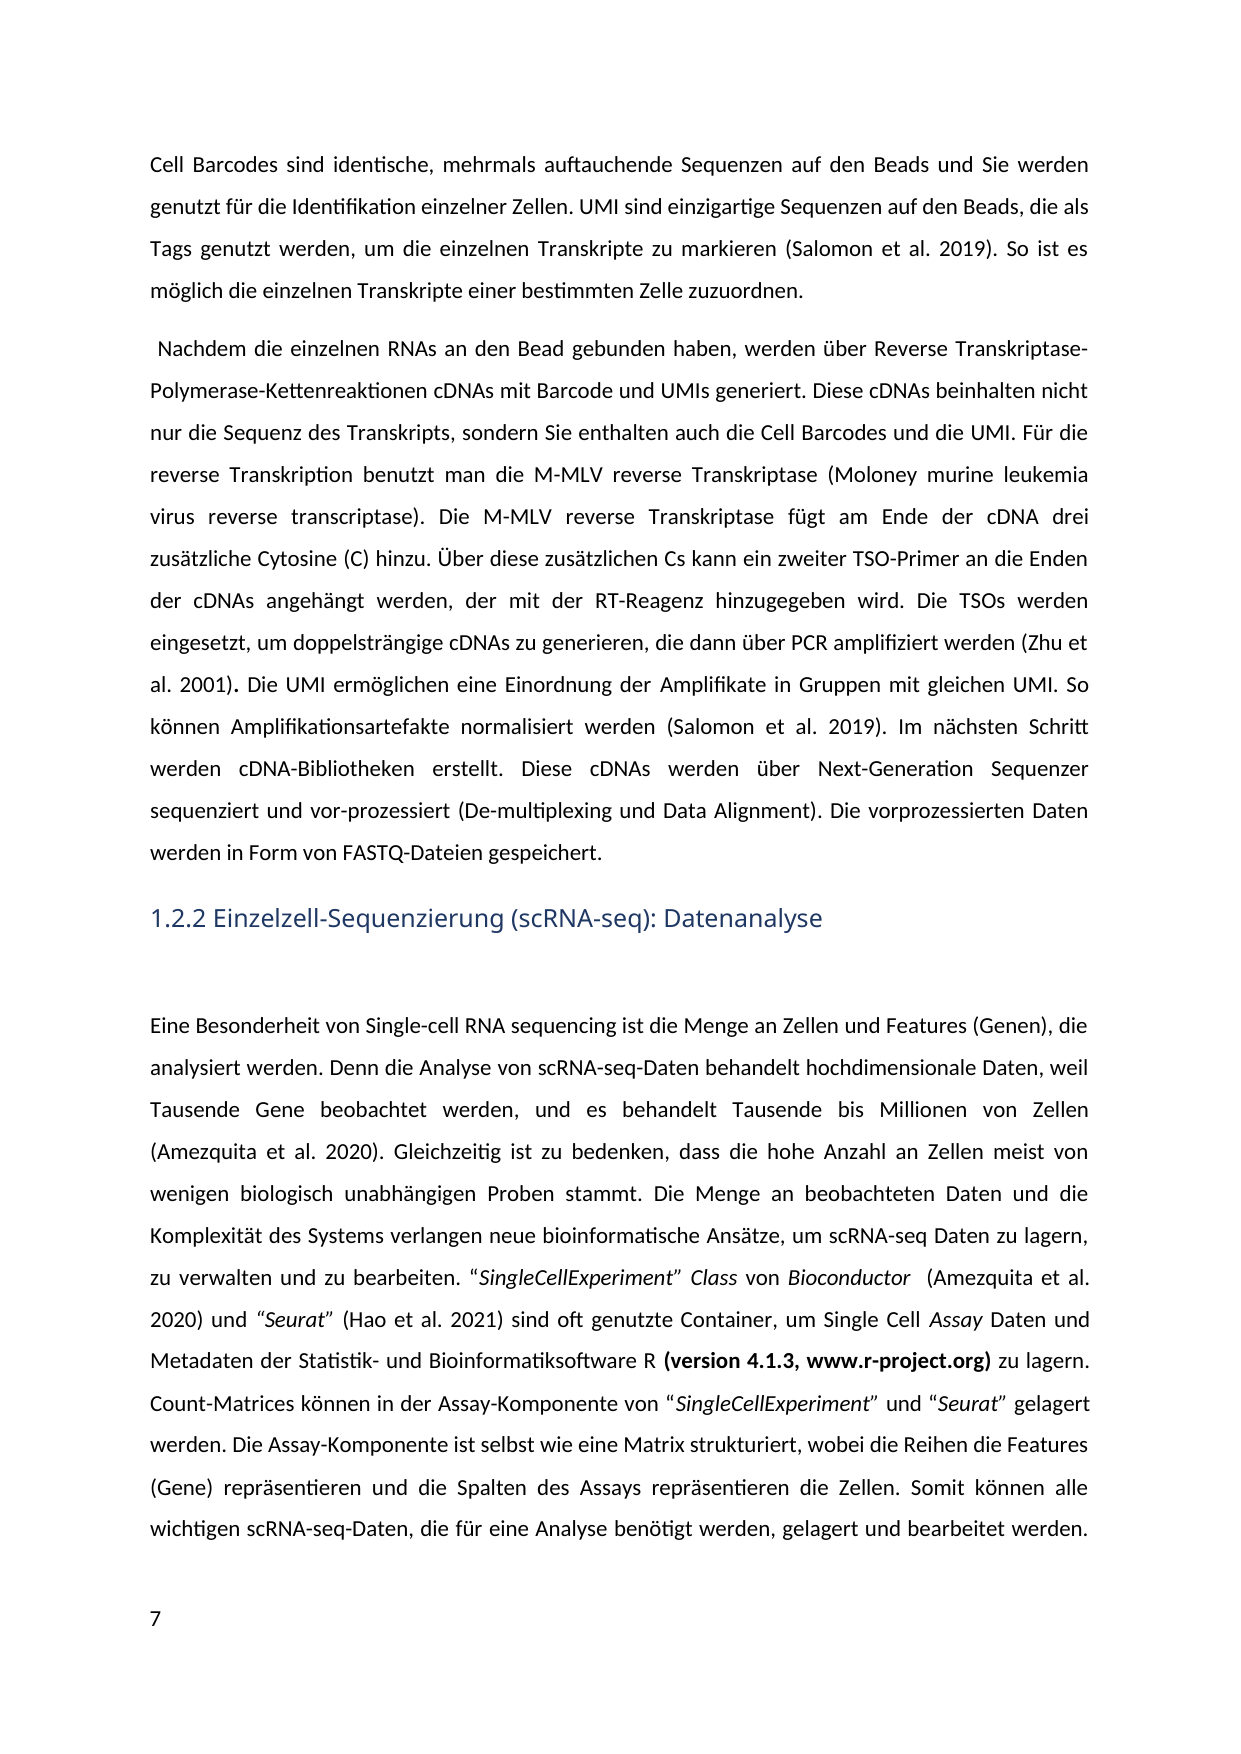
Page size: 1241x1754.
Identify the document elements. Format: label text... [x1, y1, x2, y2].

subtitle 1.2.2 Einzelzell-Sequenzierung (scRNA-seq): Datenanalyse [150, 901, 1090, 935]
text Cell Barcodes sind identische, mehrmals auftauchende Sequenzen auf den Beads und Sie werden genutzt für die Identifikation einzelner Zellen. UMI sind einzigartige Sequenzen auf den Beads, die als Tags genutzt werden, um die einzelnen Transkripte zu markieren (Salomon et al. 2019). So ist es möglich die einzelnen Transkripte einer bestimmten Zelle zuzuordnen. [150, 150, 1090, 304]
text Eine Besonderheit von Single-cell RNA sequencing ist die Menge an Zellen und Features (Genen), die analysiert werden. Denn die Analyse von scRNA-seq-Daten behandelt hochdimensionale Daten, weil Tausende Gene beobachtet werden, und es behandelt Tausende bis Millionen von Zellen (Amezquita et al. 2020). Gleichzeitig ist zu bedenken, dass die hohe Anzahl an Zellen meist von wenigen biologisch unabhängigen Proben stammt. Die Menge an beobachteten Daten und die Komplexität des Systems verlangen neue bioinformatische Ansätze, um scRNA-seq Daten zu lagern, zu verwalten und zu bearbeiten. “SingleCellExperiment” Class von Bioconductor (Amezquita et al. 2020) und “Seurat” (Hao et al. 2021) sind oft genutzte Container, um Single Cell Assay Daten und Metadaten der Statistik- und Bioinformatiksoftware R (version 4.1.3, www.r-project.org) zu lagern. Count-Matrices können in der Assay-Komponente von “SingleCellExperiment” und “Seurat” gelagert werden. Die Assay-Komponente ist selbst wie eine Matrix strukturiert, wobei die Reihen die Features (Gene) repräsentieren und die Spalten des Assays repräsentieren die Zellen. Somit können alle wichtigen scRNA-seq-Daten, die für eine Analyse benötigt werden, gelagert und bearbeitet werden. [150, 1011, 1090, 1543]
text Nachdem die einzelnen RNAs an den Bead gebunden haben, werden über Reverse Transkriptase-Polymerase-Kettenreaktionen cDNAs mit Barcode und UMIs generiert. Diese cDNAs beinhalten nicht nur die Sequenz des Transkripts, sondern Sie enthalten auch die Cell Barcodes und die UMI. Für die reverse Transkription benutzt man die M-MLV reverse Transkriptase (Moloney murine leukemia virus reverse transcriptase). Die M-MLV reverse Transkriptase fügt am Ende der cDNA drei zusätzliche Cytosine (C) hinzu. Über diese zusätzlichen Cs kann ein zweiter TSO-Primer an die Enden der cDNAs angehängt werden, der mit der RT-Reagenz hinzugegeben wird. Die TSOs werden eingesetzt, um doppelsträngige cDNAs zu generieren, die dann über PCR amplifiziert werden (Zhu et al. 2001). Die UMI ermöglichen eine Einordnung der Amplifikate in Gruppen mit gleichen UMI. So können Amplifikationsartefakte normalisiert werden (Salomon et al. 2019). Im nächsten Schritt werden cDNA-Bibliotheken erstellt. Diese cDNAs werden über Next-Generation Sequenzer sequenziert und vor-prozessiert (De-multiplexing und Data Alignment). Die vorprozessierten Daten werden in Form von FASTQ-Dateien gespeichert. [150, 334, 1090, 866]
